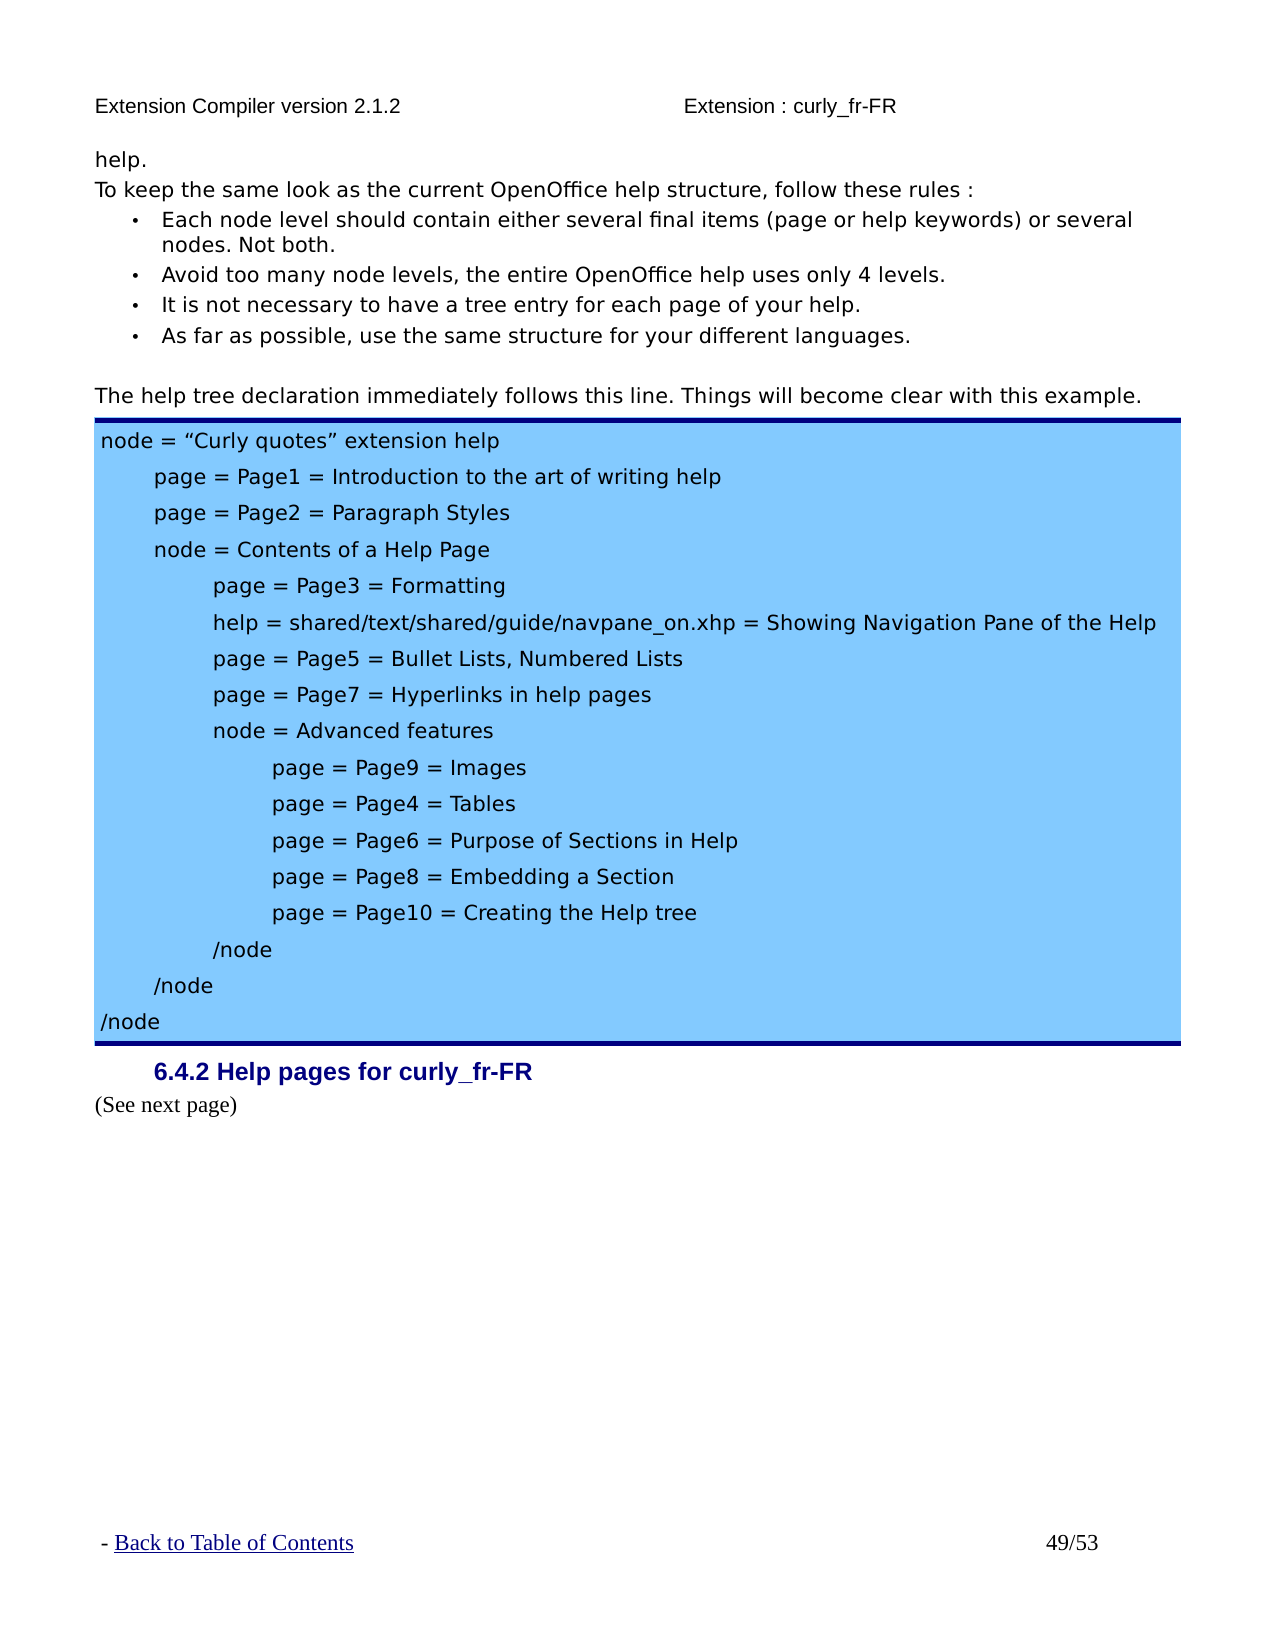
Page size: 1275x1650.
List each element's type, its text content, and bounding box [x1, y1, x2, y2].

text node = Contents of a Help Page [94, 527, 1181, 562]
text node = Advanced features [94, 708, 1181, 744]
text page = Page5 = Bullet Lists, Numbered Lists [94, 636, 1181, 671]
text page = Page7 = Hyperlinks in help pages [94, 672, 1181, 708]
list Avoid too many node levels, the entire OpenOffice help uses only 4 levels. [132, 263, 1181, 287]
text page = Page2 = Paragraph Styles [94, 490, 1181, 526]
text (See next page) [94, 1092, 1181, 1117]
text page = Page6 = Purpose of Sections in Help [94, 817, 1181, 853]
text node = “Curly quotes” extension help [94, 419, 1181, 453]
text page = Page10 = Creating the Help tree [94, 890, 1181, 926]
text /node [94, 926, 1181, 962]
text page = Page9 = Images [94, 745, 1181, 780]
text page = Page3 = Formatting [94, 563, 1181, 598]
text /node [94, 999, 1181, 1046]
text /node [94, 963, 1181, 998]
text page = Page4 = Tables [94, 781, 1181, 817]
text help. [94, 147, 1181, 172]
text help = shared/text/shared/guide/navpane_on.xhp = Showing Navigation Pane of the Help [94, 599, 1181, 635]
text The help tree declaration immediately follows this line. Things will become clear with this example. [94, 384, 1181, 409]
list It is not necessary to have a tree entry for each page of your help. [132, 293, 1181, 318]
list Each node level should contain either several final items (page or help keywords) or several nodes. Not both. [132, 208, 1181, 257]
subtitle Help pages for curly_fr-FR [153, 1058, 1181, 1086]
text To keep the same look as the current OpenOffice help structure, follow these rules : [94, 178, 1181, 202]
text page = Page1 = Introduction to the art of writing help [94, 454, 1181, 489]
list As far as possible, use the same structure for your different languages. [132, 323, 1181, 348]
text page = Page8 = Embedding a Section [94, 854, 1181, 889]
